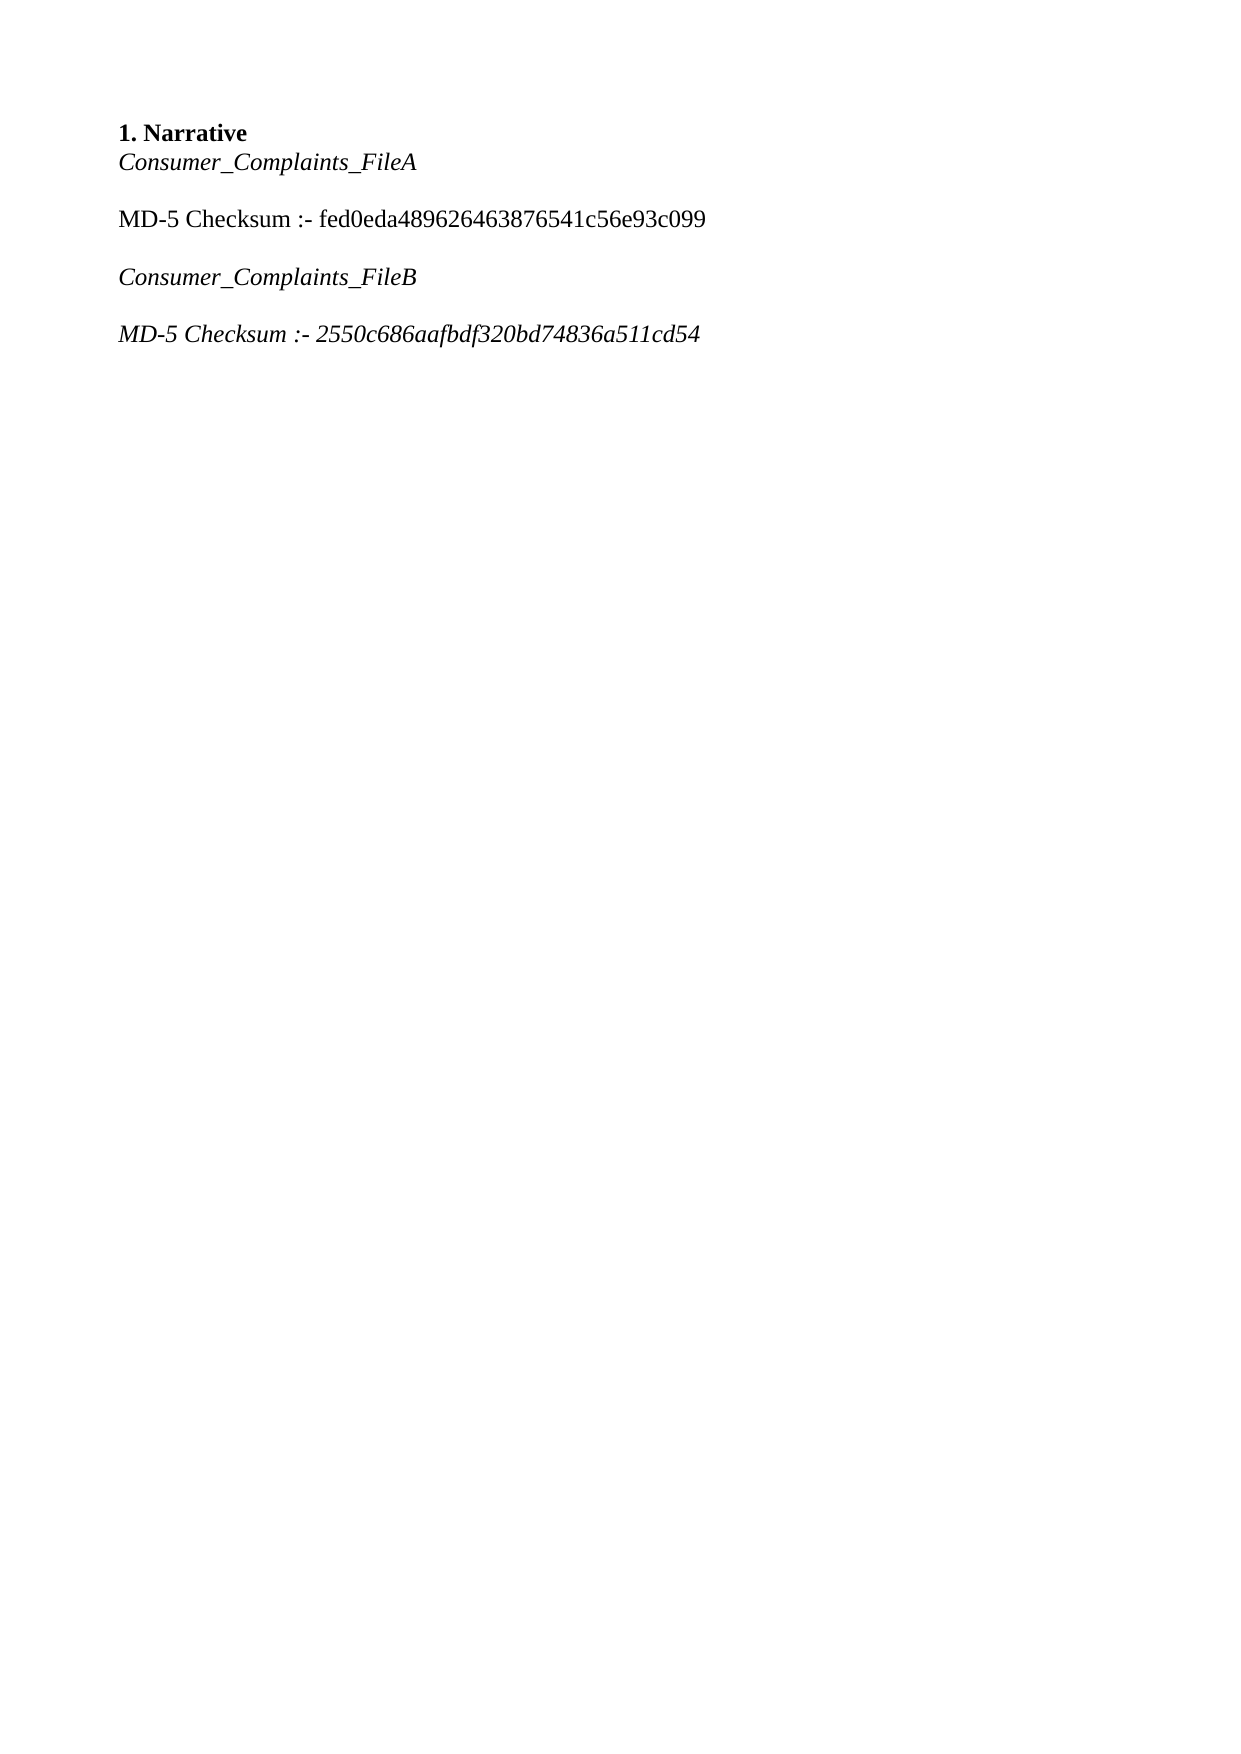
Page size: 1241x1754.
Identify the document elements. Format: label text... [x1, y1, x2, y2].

text 1. Narrative [118, 118, 1122, 147]
text Consumer_Complaints_FileA [118, 147, 1122, 176]
text Consumer_Complaints_FileB [118, 262, 1122, 291]
text MD-5 Checksum :- 2550c686aafbdf320bd74836a511cd54 [118, 319, 1122, 348]
text MD-5 Checksum :- fed0eda489626463876541c56e93c099 [118, 204, 1122, 233]
